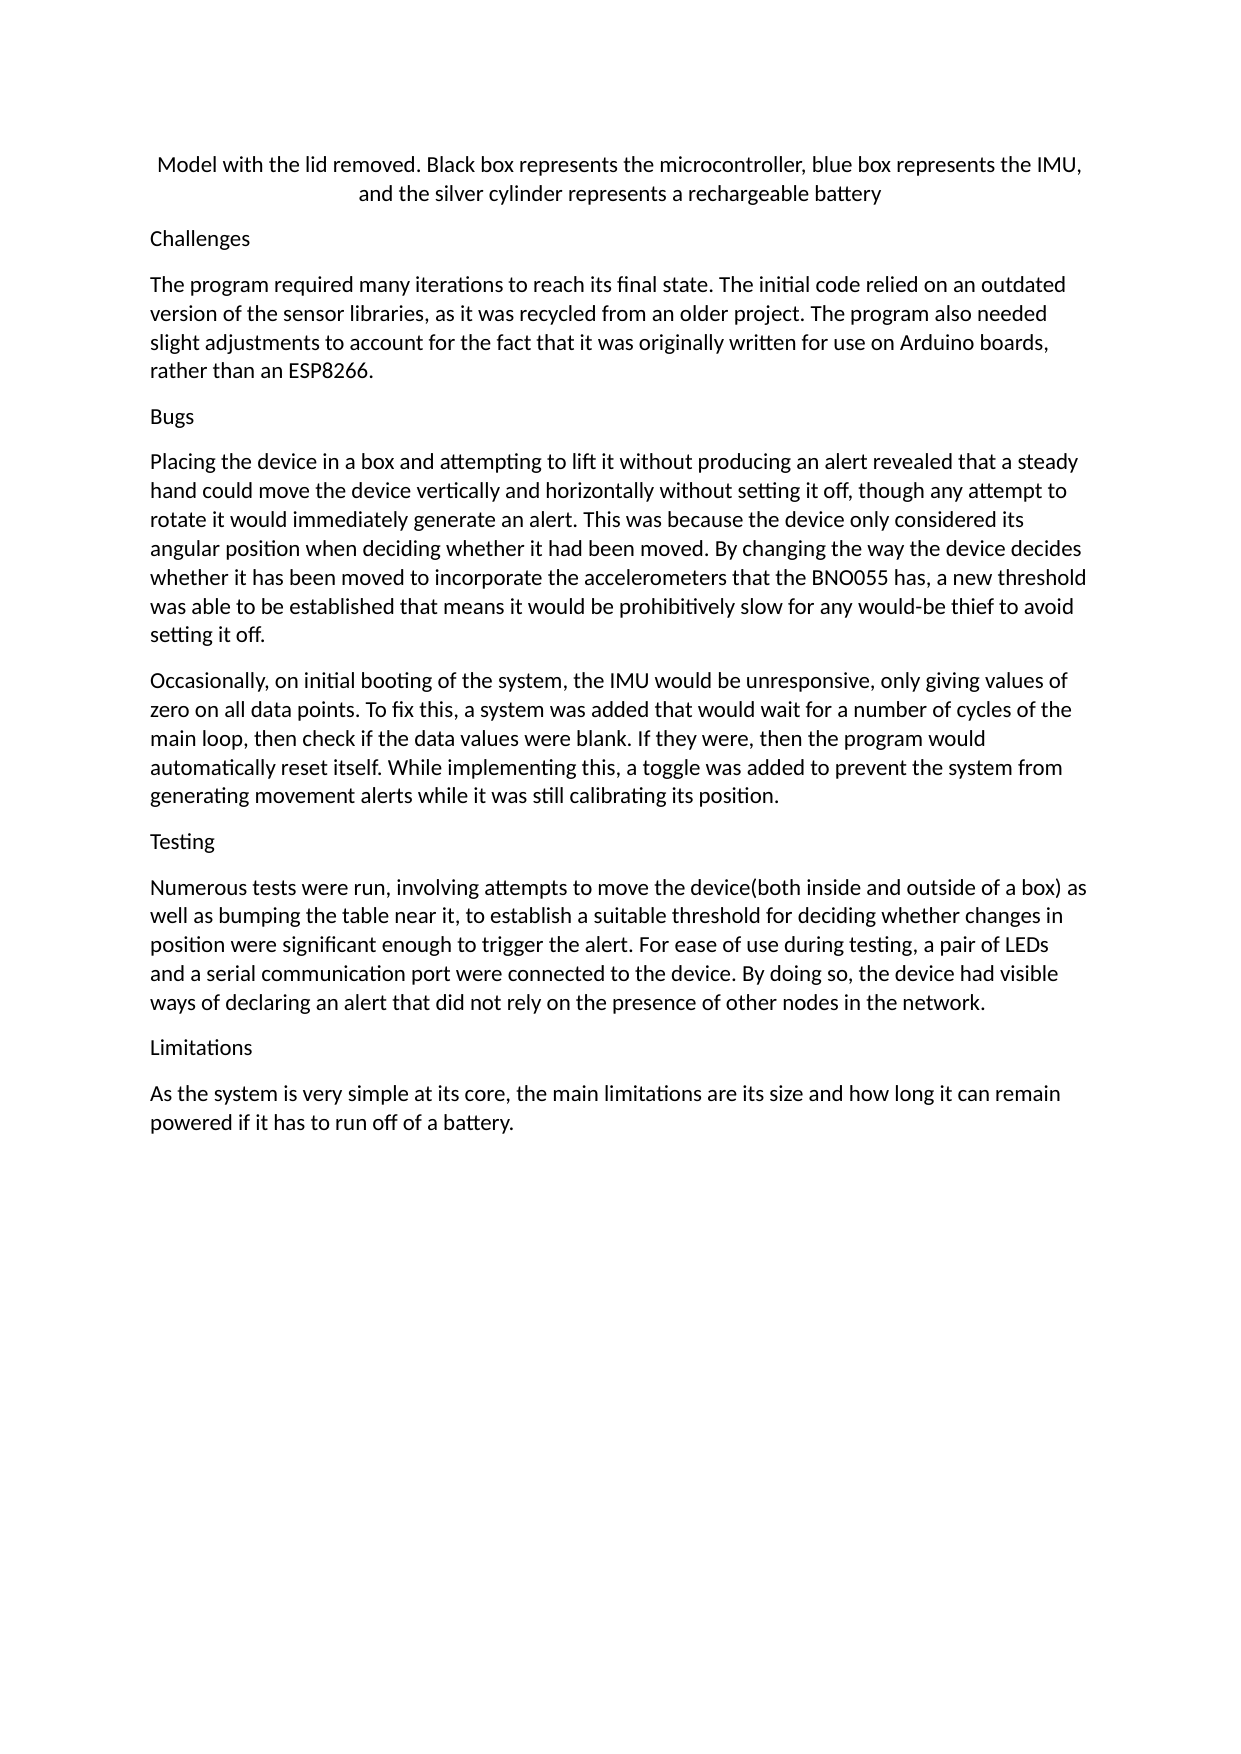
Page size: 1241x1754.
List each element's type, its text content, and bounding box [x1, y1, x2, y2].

text Model with the lid removed. Black box represents the microcontroller, blue box represents the IMU, and the silver cylinder represents a rechargeable battery [150, 150, 1090, 207]
text Placing the device in a box and attempting to lift it without producing an alert revealed that a steady hand could move the device vertically and horizontally without setting it off, though any attempt to rotate it would immediately generate an alert. This was because the device only considered its angular position when deciding whether it had been moved. By changing the way the device decides whether it has been moved to incorporate the accelerometers that the BNO055 has, a new threshold was able to be established that means it would be prohibitively slow for any would-be thief to avoid setting it off. [150, 447, 1090, 649]
text Limitations [150, 1033, 1090, 1062]
text Numerous tests were run, involving attempts to move the device(both inside and outside of a box) as well as bumping the table near it, to establish a suitable threshold for deciding whether changes in position were significant enough to trigger the alert. For ease of use during testing, a pair of LEDs and a serial communication port were connected to the device. By doing so, the device had visible ways of declaring an alert that did not rely on the presence of other nodes in the network. [150, 873, 1090, 1016]
text Occasionally, on initial booting of the system, the IMU would be unresponsive, only giving values of zero on all data points. To fix this, a system was added that would wait for a number of cycles of the main loop, then check if the data values were blank. If they were, then the program would automatically reset itself. While implementing this, a toggle was added to prevent the system from generating movement alerts while it was still calibrating its position. [150, 666, 1090, 809]
text Challenges [150, 224, 1090, 252]
text The program required many iterations to reach its final state. The initial code relied on an outdated version of the sensor libraries, as it was recycled from an older project. The program also needed slight adjustments to account for the fact that it was originally written for use on Arduino boards, rather than an ESP8266. [150, 270, 1090, 384]
text Testing [150, 827, 1090, 855]
text As the system is very simple at its core, the main limitations are its size and how long it can remain powered if it has to run off of a battery. [150, 1079, 1090, 1136]
text Bugs [150, 402, 1090, 430]
